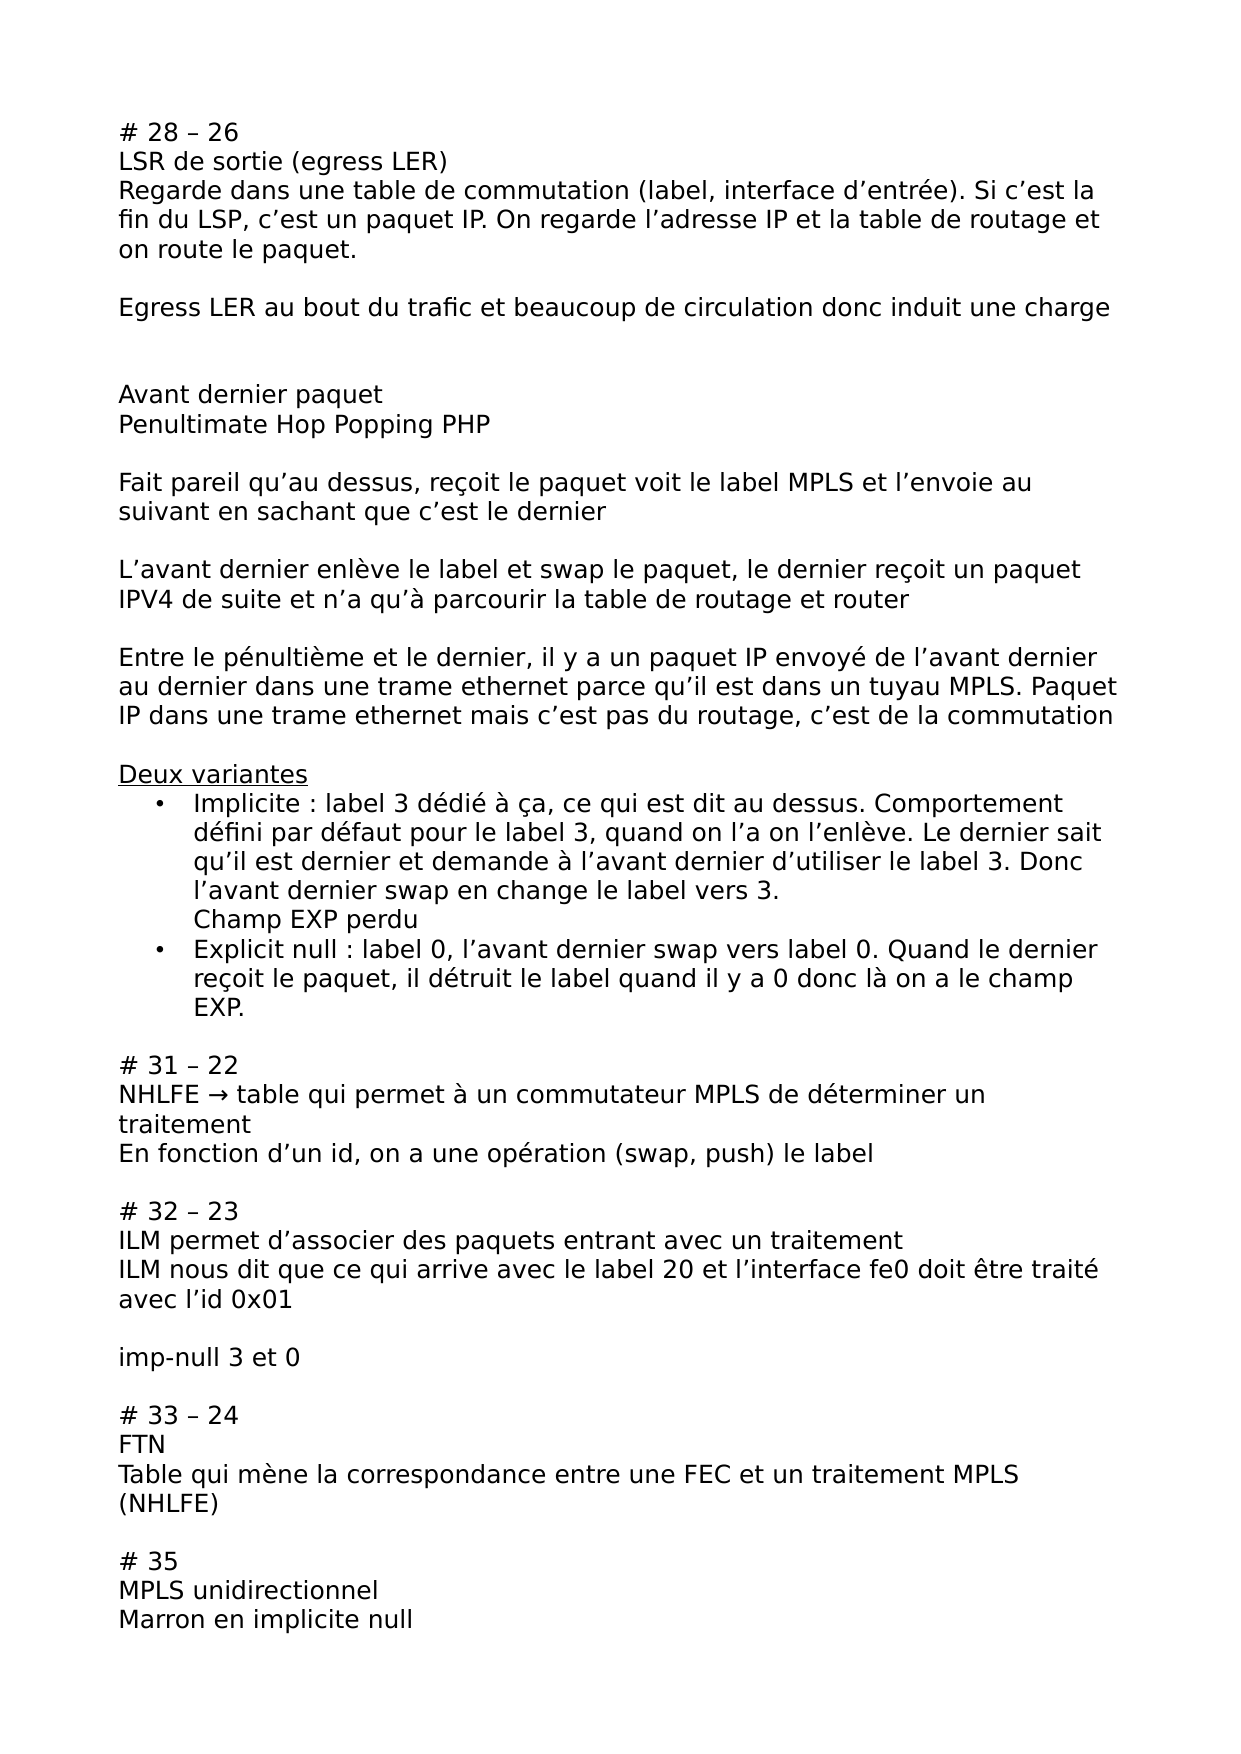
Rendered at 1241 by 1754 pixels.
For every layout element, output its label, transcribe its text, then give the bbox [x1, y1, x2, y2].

text Table qui mène la correspondance entre une FEC et un traitement MPLS (NHLFE) [118, 1460, 1122, 1518]
text Fait pareil qu’au dessus, reçoit le paquet voit le label MPLS et l’envoie au suivant en sachant que c’est le dernier [118, 468, 1122, 526]
text ILM permet d’associer des paquets entrant avec un traitement [118, 1226, 1122, 1256]
text Regarde dans une table de commutation (label, interface d’entrée). Si c’est la fin du LSP, c’est un paquet IP. On regarde l’adresse IP et la table de routage et on route le paquet. [118, 176, 1122, 264]
text L’avant dernier enlève le label et swap le paquet, le dernier reçoit un paquet IPV4 de suite et n’a qu’à parcourir la table de routage et router [118, 556, 1122, 614]
text En fonction d’un id, on a une opération (swap, push) le label [118, 1139, 1122, 1168]
text imp-null 3 et 0 [118, 1343, 1122, 1372]
list Implicite : label 3 dédié à ça, ce qui est dit au dessus. Comportement défini par défaut pour le label 3, quand on l’a on l’enlève. Le dernier sait qu’il est dernier et demande à l’avant dernier d’utiliser le label 3. Donc l’avant dernier swap en change le label vers 3. [156, 789, 1122, 906]
text # 35 [118, 1547, 1122, 1576]
list Explicit null : label 0, l’avant dernier swap vers label 0. Quand le dernier reçoit le paquet, il détruit le label quand il y a 0 donc là on a le champ EXP. [156, 935, 1122, 1022]
text Marron en implicite null [118, 1606, 1122, 1635]
text LSR de sortie (egress LER) [118, 147, 1122, 176]
list Champ EXP perdu [156, 906, 1122, 935]
text Penultimate Hop Popping PHP [118, 410, 1122, 439]
text ILM nous dit que ce qui arrive avec le label 20 et l’interface fe0 doit être traité avec l’id 0x01 [118, 1256, 1122, 1314]
text NHLFE → table qui permet à un commutateur MPLS de déterminer un traitement [118, 1081, 1122, 1139]
text # 28 – 26 [118, 118, 1122, 147]
text Avant dernier paquet [118, 381, 1122, 410]
text # 33 – 24 [118, 1401, 1122, 1431]
text MPLS unidirectionnel [118, 1576, 1122, 1606]
text Deux variantes [118, 760, 1122, 789]
text Entre le pénultième et le dernier, il y a un paquet IP envoyé de l’avant dernier au dernier dans une trame ethernet parce qu’il est dans un tuyau MPLS. Paquet IP dans une trame ethernet mais c’est pas du routage, c’est de la commutation [118, 643, 1122, 731]
text # 32 – 23 [118, 1197, 1122, 1226]
text FTN [118, 1431, 1122, 1460]
text # 31 – 22 [118, 1051, 1122, 1081]
text Egress LER au bout du trafic et beaucoup de circulation donc induit une charge [118, 293, 1122, 322]
